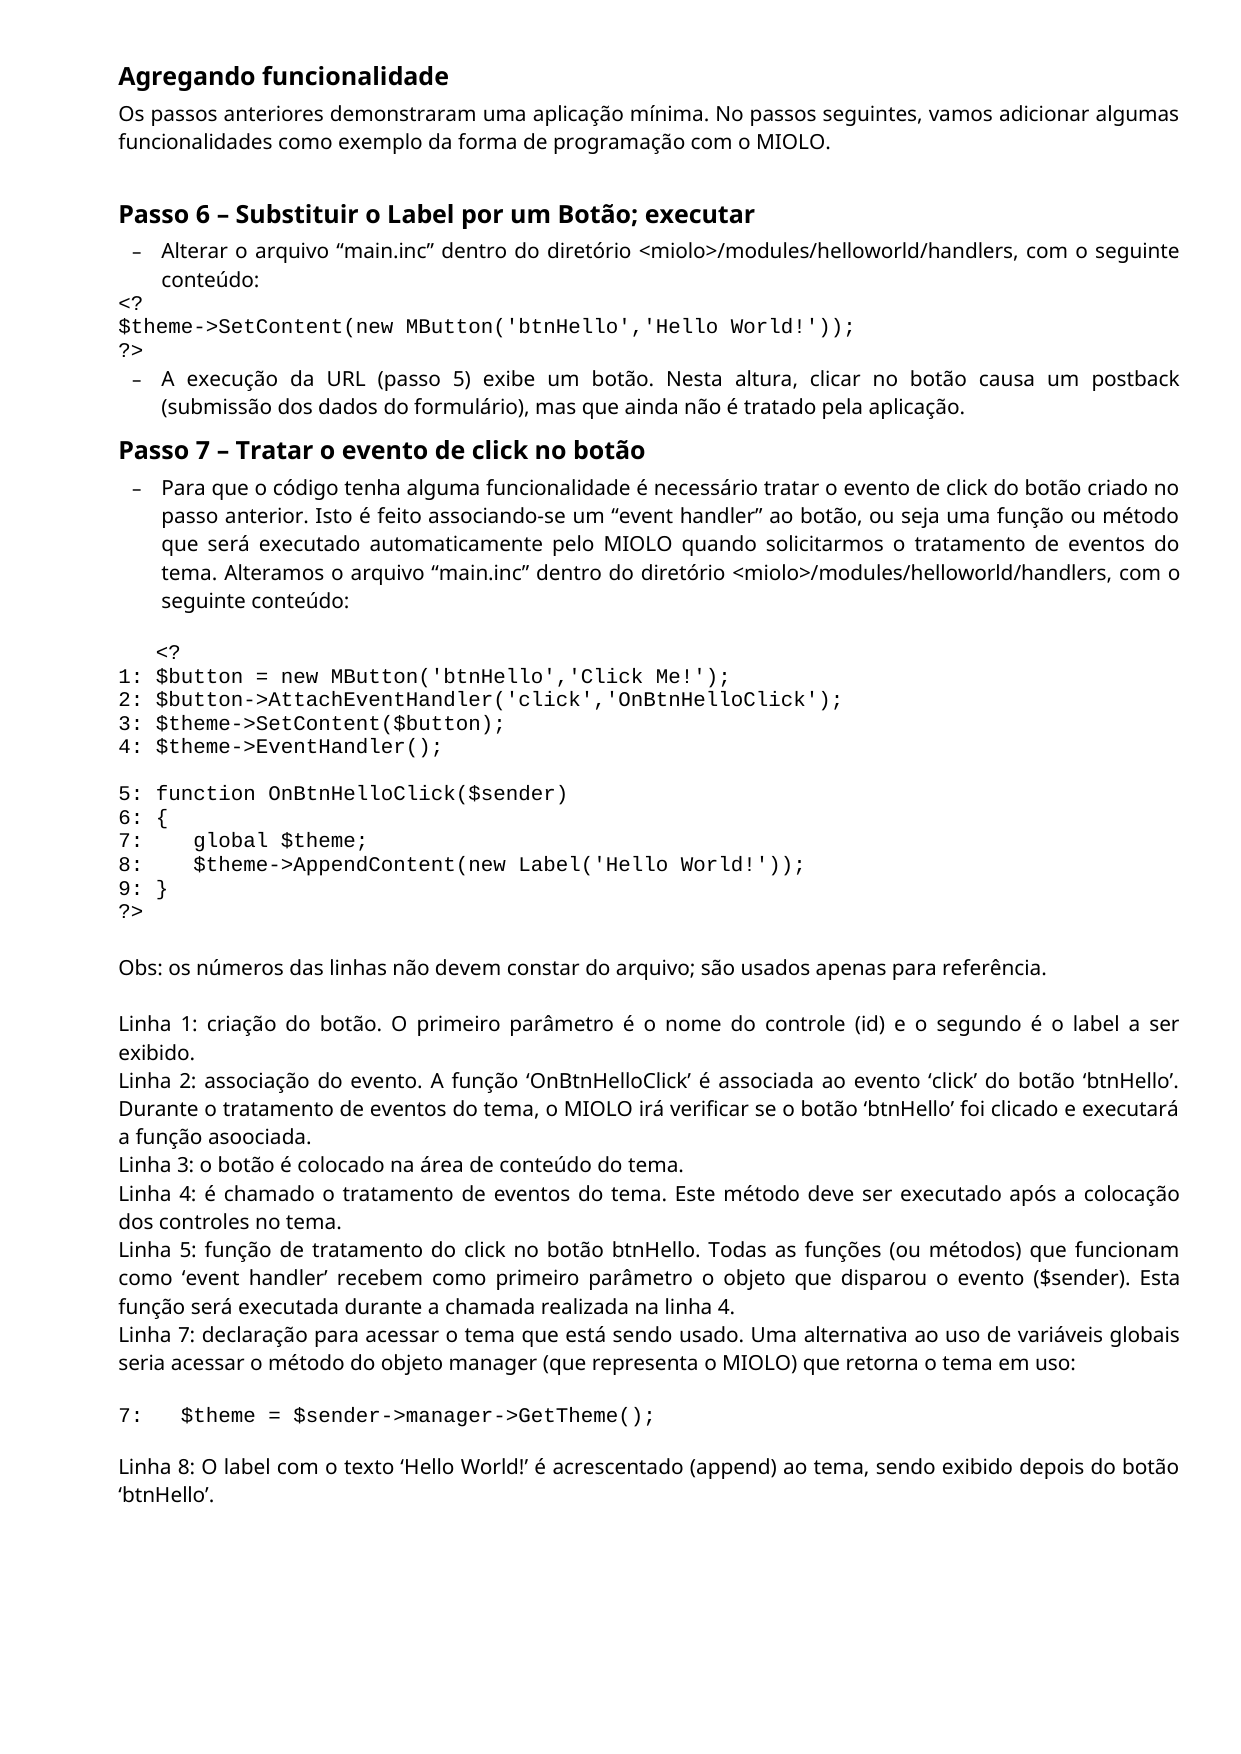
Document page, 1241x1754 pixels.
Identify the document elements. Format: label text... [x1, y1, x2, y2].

text Linha 5: função de tratamento do click no botão btnHello. Todas as funções (ou métodos) que funcionam como ‘event handler’ recebem como primeiro parâmetro o objeto que disparou o evento ($sender). Esta função será executada durante a chamada realizada na linha 4. [118, 1235, 1181, 1320]
text 6: { [118, 807, 1181, 831]
text 5: function OnBtnHelloClick($sender) [118, 783, 1181, 807]
text Linha 7: declaração para acessar o tema que está sendo usado. Uma alternativa ao uso de variáveis globais seria acessar o método do objeto manager (que representa o MIOLO) que retorna o tema em uso: [118, 1320, 1181, 1376]
list A execução da URL (passo 5) exibe um botão. Nesta altura, clicar no botão causa um postback (submissão dos dados do formulário), mas que ainda não é tratado pela aplicação. [132, 364, 1181, 420]
text Os passos anteriores demonstraram uma aplicação mínima. No passos seguintes, vamos adicionar algumas funcionalidades como exemplo da forma de programação com o MIOLO. [118, 99, 1181, 156]
text 7: $theme = $sender->manager->GetTheme(); [118, 1405, 1181, 1428]
subtitle Passo 7 – Tratar o evento de click no botão [118, 433, 1181, 467]
text <? [118, 642, 1181, 666]
text 3: $theme->SetContent($button); [118, 713, 1181, 736]
subtitle Agregando funcionalidade [118, 59, 1181, 93]
text 8: $theme->AppendContent(new Label('Hello World!')); [118, 854, 1181, 878]
text Linha 1: criação do botão. O primeiro parâmetro é o nome do controle (id) e o segundo é o label a ser exibido. [118, 1009, 1181, 1066]
text Linha 3: o botão é colocado na área de conteúdo do tema. [118, 1151, 1181, 1179]
text 4: $theme->EventHandler(); [118, 736, 1181, 760]
subtitle Passo 6 – Substituir o Label por um Botão; executar [118, 196, 1181, 230]
text 9: } [118, 878, 1181, 901]
text Obs: os números das linhas não devem constar do arquivo; são usados apenas para referência. [118, 953, 1181, 981]
text 7: global $theme; [118, 831, 1181, 854]
text ?> [118, 901, 1181, 925]
text 1: $button = new MButton('btnHello','Click Me!'); [118, 666, 1181, 689]
text 2: $button->AttachEventHandler('click','OnBtnHelloClick'); [118, 689, 1181, 713]
list Alterar o arquivo “main.inc” dentro do diretório <miolo>/modules/helloworld/handlers, com o seguinte conteúdo: [132, 237, 1181, 293]
text Linha 8: O label com o texto ‘Hello World!’ é acrescentado (append) ao tema, sendo exibido depois do botão ‘btnHello’. [118, 1452, 1181, 1508]
text Linha 4: é chamado o tratamento de eventos do tema. Este método deve ser executado após a colocação dos controles no tema. [118, 1179, 1181, 1235]
text ?> [118, 340, 1181, 364]
list Para que o código tenha alguma funcionalidade é necessário tratar o evento de click do botão criado no passo anterior. Isto é feito associando-se um “event handler” ao botão, ou seja uma função ou método que será executado automaticamente pelo MIOLO quando solicitarmos o tratamento de eventos do tema. Alteramos o arquivo “main.inc” dentro do diretório <miolo>/modules/helloworld/handlers, com o seguinte conteúdo: [132, 473, 1181, 614]
text <? [118, 293, 1181, 317]
text Linha 2: associação do evento. A função ‘OnBtnHelloClick’ é associada ao evento ‘click’ do botão ‘btnHello’. Durante o tratamento de eventos do tema, o MIOLO irá verificar se o botão ‘btnHello’ foi clicado e executará a função asoociada. [118, 1066, 1181, 1151]
text $theme->SetContent(new MButton('btnHello','Hello World!')); [118, 317, 1181, 340]
